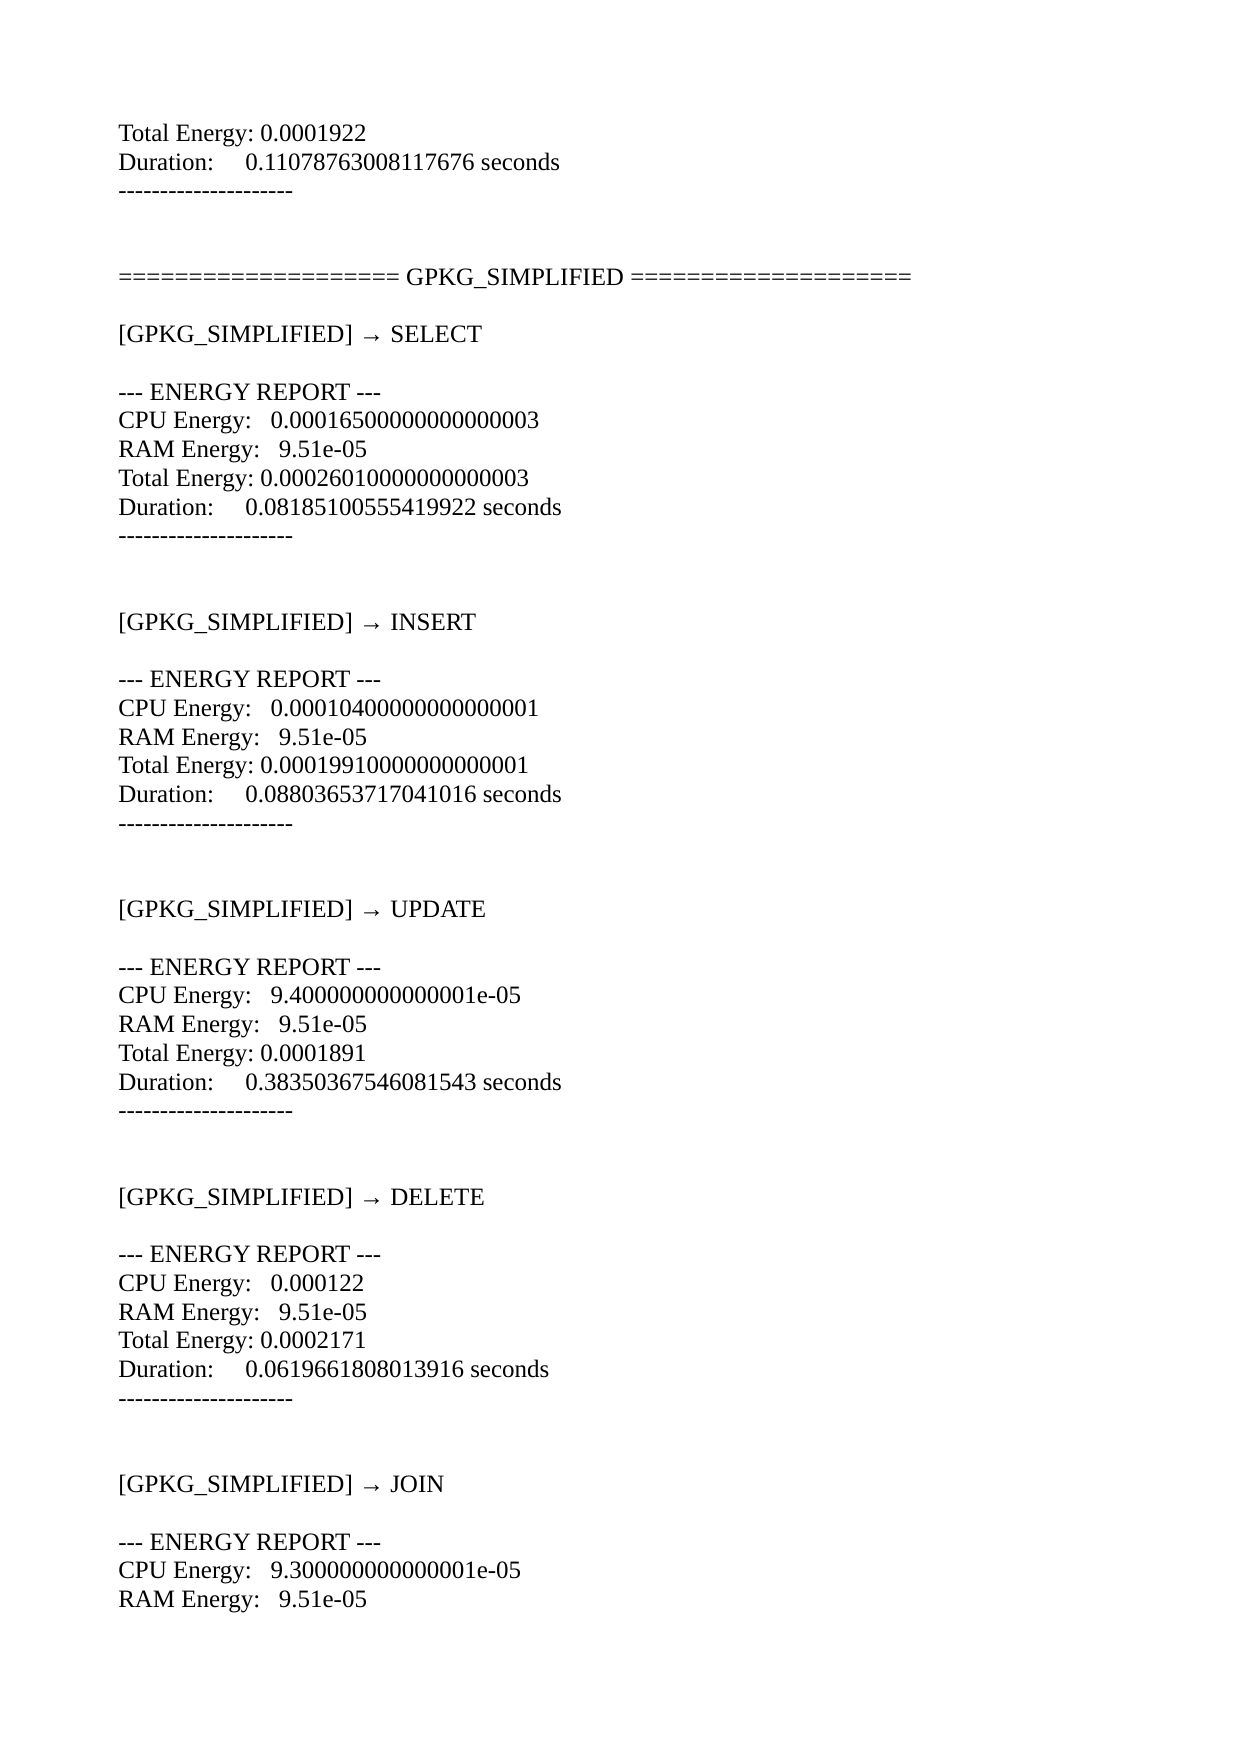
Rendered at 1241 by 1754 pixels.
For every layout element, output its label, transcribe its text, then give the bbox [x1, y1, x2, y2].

text --- ENERGY REPORT --- [118, 377, 1122, 406]
text Duration: 0.11078763008117676 seconds [118, 147, 1122, 176]
text --- ENERGY REPORT --- [118, 952, 1122, 981]
text --- ENERGY REPORT --- [118, 664, 1122, 693]
text RAM Energy: 9.51e-05 [118, 722, 1122, 751]
text RAM Energy: 9.51e-05 [118, 1009, 1122, 1038]
text --------------------- [118, 808, 1122, 837]
text --------------------- [118, 1096, 1122, 1124]
text CPU Energy: 9.300000000000001e-05 [118, 1556, 1122, 1584]
text Total Energy: 0.00019910000000000001 [118, 751, 1122, 779]
text [GPKG_SIMPLIFIED] → SELECT [118, 319, 1122, 348]
text Duration: 0.08803653717041016 seconds [118, 779, 1122, 808]
text Duration: 0.38350367546081543 seconds [118, 1067, 1122, 1096]
text --------------------- [118, 176, 1122, 204]
text [GPKG_SIMPLIFIED] → INSERT [118, 607, 1122, 636]
text RAM Energy: 9.51e-05 [118, 1584, 1122, 1613]
text CPU Energy: 0.00016500000000000003 [118, 406, 1122, 434]
text CPU Energy: 0.000122 [118, 1268, 1122, 1297]
text --------------------- [118, 1383, 1122, 1412]
text RAM Energy: 9.51e-05 [118, 434, 1122, 463]
text RAM Energy: 9.51e-05 [118, 1297, 1122, 1326]
text ==================== GPKG_SIMPLIFIED ==================== [118, 262, 1122, 291]
text [GPKG_SIMPLIFIED] → JOIN [118, 1469, 1122, 1498]
text CPU Energy: 0.00010400000000000001 [118, 693, 1122, 722]
text [GPKG_SIMPLIFIED] → UPDATE [118, 894, 1122, 923]
text Duration: 0.08185100555419922 seconds [118, 492, 1122, 521]
text --------------------- [118, 521, 1122, 549]
text [GPKG_SIMPLIFIED] → DELETE [118, 1182, 1122, 1211]
text Total Energy: 0.00026010000000000003 [118, 463, 1122, 492]
text Total Energy: 0.0002171 [118, 1326, 1122, 1354]
text Total Energy: 0.0001891 [118, 1038, 1122, 1067]
text --- ENERGY REPORT --- [118, 1239, 1122, 1268]
text CPU Energy: 9.400000000000001e-05 [118, 981, 1122, 1009]
text --- ENERGY REPORT --- [118, 1527, 1122, 1556]
text Duration: 0.0619661808013916 seconds [118, 1354, 1122, 1383]
text Total Energy: 0.0001922 [118, 118, 1122, 147]
